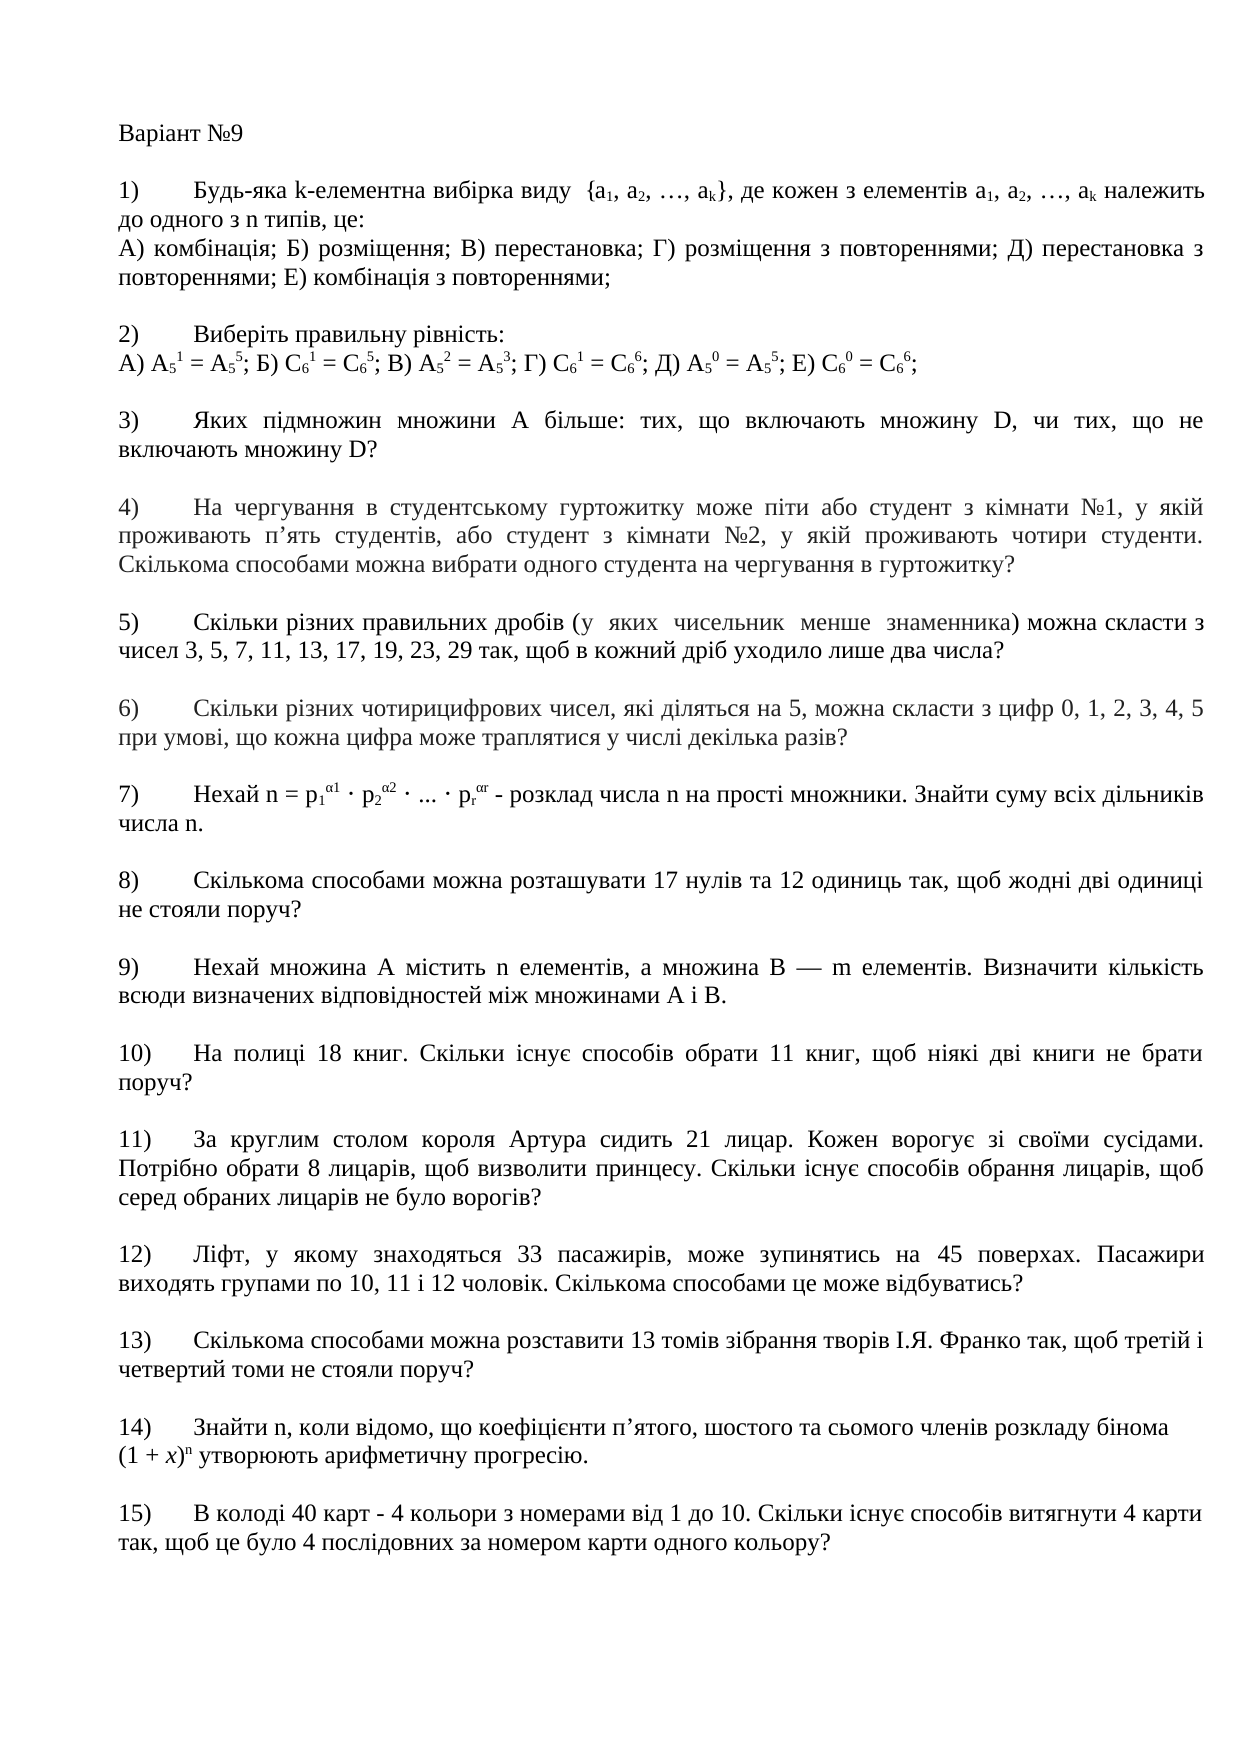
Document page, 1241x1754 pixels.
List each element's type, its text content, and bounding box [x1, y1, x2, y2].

list На чергування в студентському гуртожитку може піти або студент з кімнати №1, у якій проживають п’ять студентів, або студент з кімнати №2, у якій проживають чотири студенти. Скількома способами можна вибрати одного студента на чергування в гуртожитку? [118, 492, 1205, 578]
list В колоді 40 карт - 4 кольори з номерами від 1 до 10. Скільки існує способів витягнути 4 карти так, щоб це було 4 послідовних за номером карти одного кольору? [118, 1498, 1205, 1556]
list Нехай n = p1α1 ⋅ p2α2 ⋅ ... ⋅ prαr - розклад числа n на прості множники. Знайти суму всіх дільників числа n. [118, 779, 1205, 837]
list Скількома способами можна розташувати 17 нулів та 12 одиниць так, щоб жодні дві одиниці не стояли поруч? [118, 866, 1205, 923]
list На полиці 18 книг. Скільки існує способів обрати 11 книг, щоб ніякі дві книги не брати поруч? [118, 1038, 1205, 1096]
list Знайти n, коли відомо, що коефіцієнти п’ятого, шостого та сьомого членів розкладу бінома [118, 1412, 1205, 1441]
list Будь-яка k-елементна вибірка виду {a1, a2, …, ak}, де кожен з елементів a1, a2, …, ak належить до одного з n типів, це: [118, 176, 1205, 233]
list А) комбінація; Б) розміщення; В) перестановка; Г) розміщення з повтореннями; Д) перестановка з повтореннями; Е) комбінація з повтореннями; [118, 233, 1205, 291]
list Скількома способами можна розставити 13 томів зібрання творів І.Я. Франко так, щоб третій і четвертий томи не стояли поруч? [118, 1326, 1205, 1383]
list (1 + х)n утворюють арифметичну прогресію. [118, 1441, 1205, 1469]
list Скільки різних чотирицифрових чисел, які діляться на 5, можна скласти з цифр 0, 1, 2, 3, 4, 5 при умові, що кожна цифра може траплятися у числі декілька разів? [118, 693, 1205, 751]
text Варіант №9 [118, 118, 1205, 147]
list Виберіть правильну рівність: [118, 319, 1205, 348]
list За круглим столом короля Артура сидить 21 лицар. Кожен ворогує зі своїми сусідами. Потрібно обрати 8 лицарів, щоб визволити принцесу. Скільки існує способів обрання лицарів, щоб серед обраних лицарів не було ворогів? [118, 1124, 1205, 1211]
list Ліфт, у якому знаходяться 33 пасажирів, може зупинятись на 45 поверхах. Пасажири виходять групами по 10, 11 і 12 чоловік. Скількома способами це може відбуватись? [118, 1239, 1205, 1297]
list А) А51 = А55; Б) С61 = С65; В) А52 = А53; Г) С61 = С66; Д) А50 = А55; Е) С60 = С66; [118, 348, 1205, 377]
list Скільки різних правильних дробів (у яких чисельник менше знаменника) можна скласти з чисел 3, 5, 7, 11, 13, 17, 19, 23, 29 так, щоб в кожний дріб уходило лише два числа? [118, 607, 1205, 664]
list Яких підмножин множини А більше: тих, що включають множину D, чи тих, що не включають множину D? [118, 406, 1205, 463]
list Нехай множина А містить n елементів, а множина В — m елементів. Визначити кількість всюди визначених відповідностей між множинами А і В. [118, 952, 1205, 1009]
